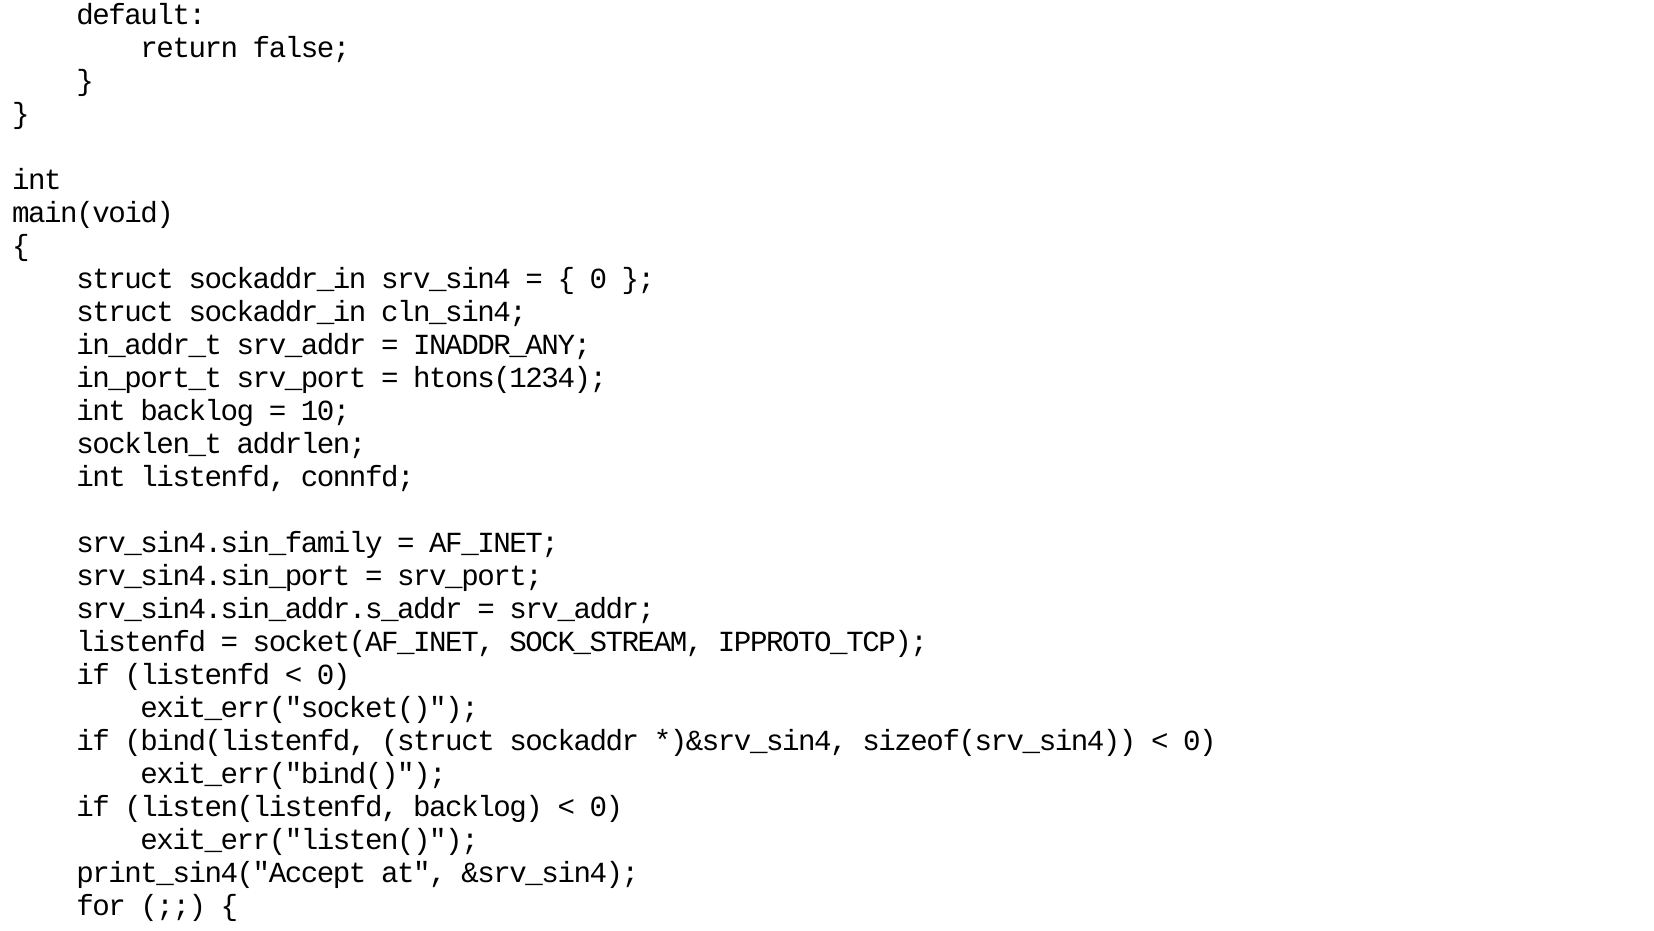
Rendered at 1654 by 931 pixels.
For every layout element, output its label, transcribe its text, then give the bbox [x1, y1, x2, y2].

text srv_sin4.sin_port = srv_port; [12, 561, 1642, 594]
text srv_sin4.sin_family = AF_INET; [12, 528, 1642, 561]
text main(void) [12, 198, 1642, 231]
text exit_err("listen()"); [12, 826, 1642, 858]
text int backlog = 10; [12, 396, 1642, 429]
text socklen_t addrlen; [12, 429, 1642, 462]
text if (listen(listenfd, backlog) < 0) [12, 792, 1642, 826]
text struct sockaddr_in cln_sin4; [12, 297, 1642, 330]
text listenfd = socket(AF_INET, SOCK_STREAM, IPPROTO_TCP); [12, 627, 1642, 660]
text exit_err("bind()"); [12, 759, 1642, 792]
text { [12, 231, 1642, 264]
text struct sockaddr_in srv_sin4 = { 0 }; [12, 264, 1642, 297]
text for (;;) { [12, 892, 1642, 924]
text exit_err("socket()"); [12, 693, 1642, 726]
text in_port_t srv_port = htons(1234); [12, 363, 1642, 396]
text if (listenfd < 0) [12, 660, 1642, 693]
text srv_sin4.sin_addr.s_addr = srv_addr; [12, 594, 1642, 627]
text if (bind(listenfd, (struct sockaddr *)&srv_sin4, sizeof(srv_sin4)) < 0) [12, 726, 1642, 759]
text int listenfd, connfd; [12, 462, 1642, 495]
text default: [12, 0, 1642, 33]
text return false; [12, 33, 1642, 66]
text in_addr_t srv_addr = INADDR_ANY; [12, 330, 1642, 363]
text } [12, 66, 1642, 99]
text print_sin4("Accept at", &srv_sin4); [12, 858, 1642, 892]
text } [12, 99, 1642, 132]
text int [12, 165, 1642, 198]
